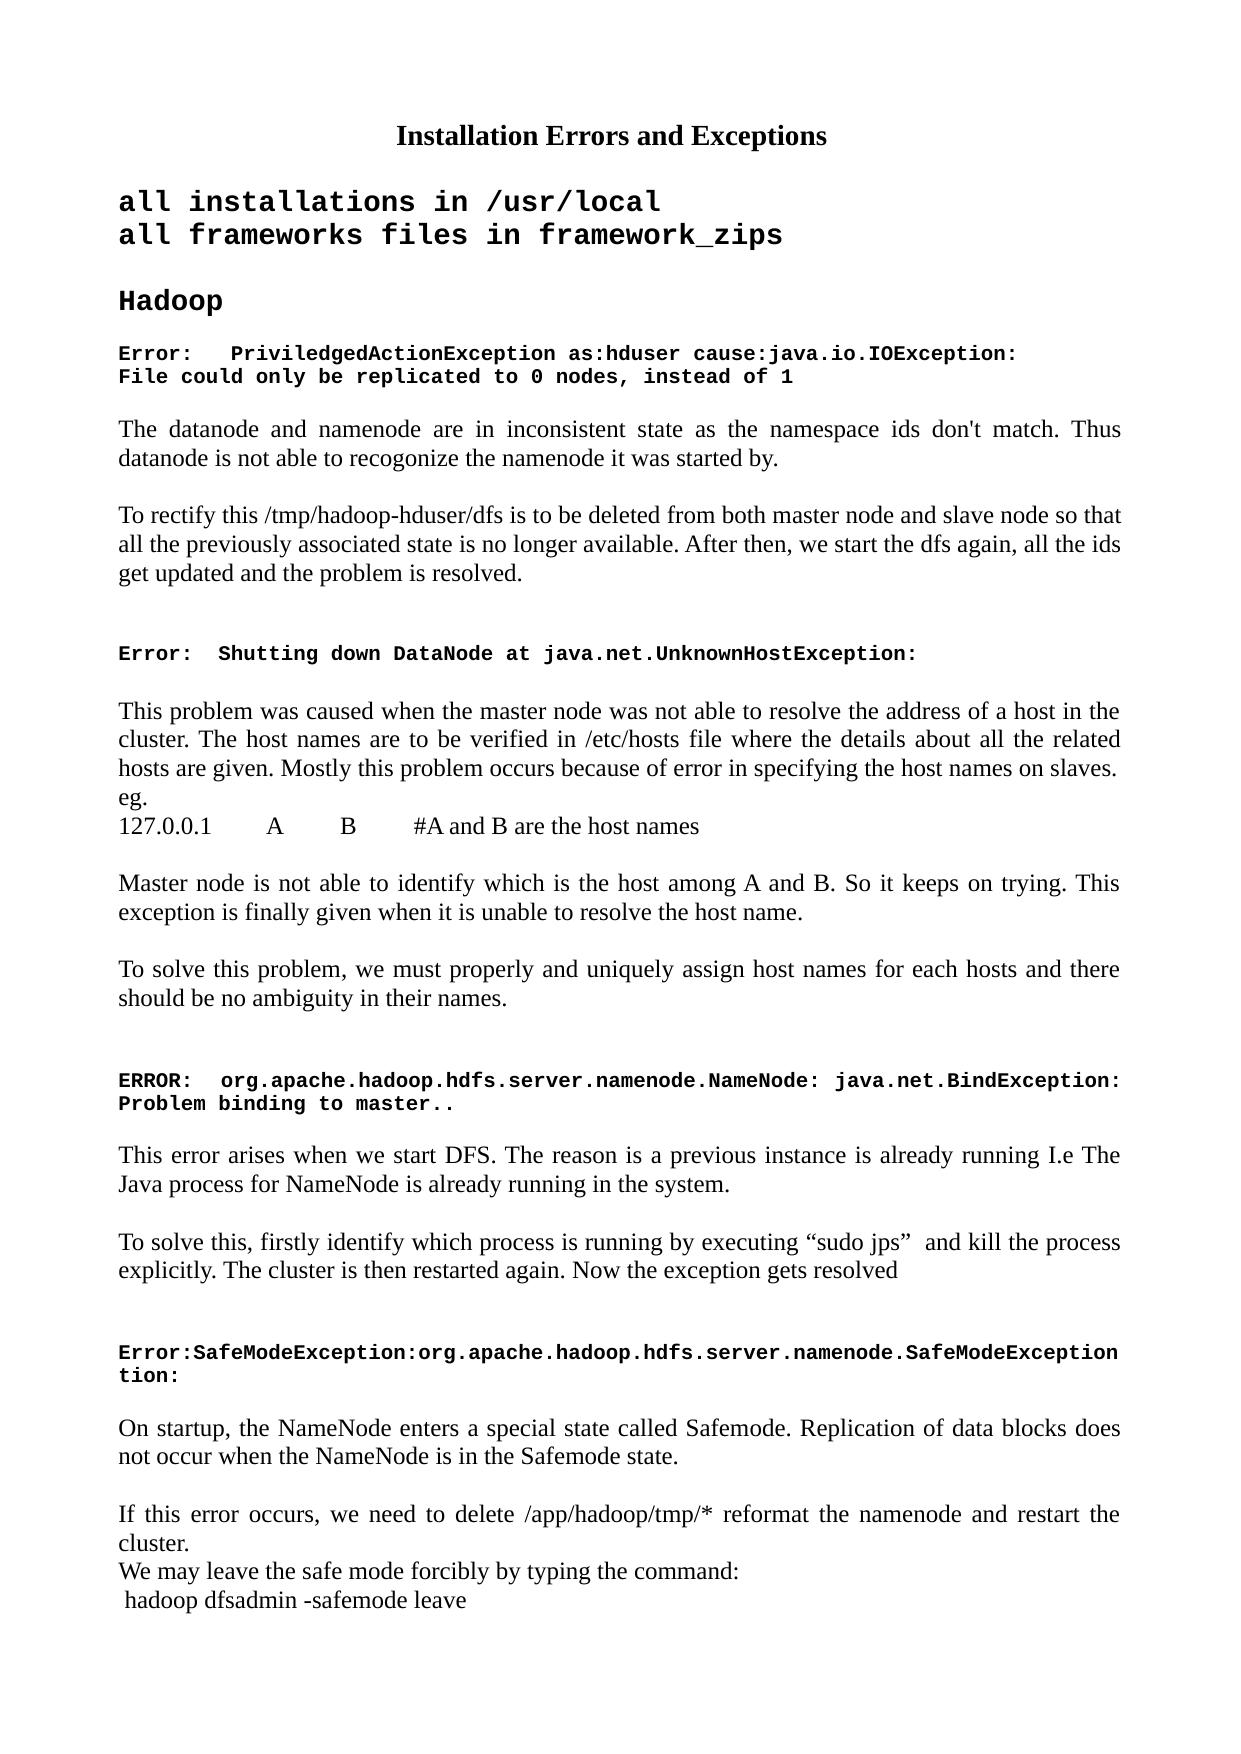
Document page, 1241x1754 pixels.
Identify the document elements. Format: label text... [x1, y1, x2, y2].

text ERROR: org.apache.hadoop.hdfs.server.namenode.NameNode: java.net.BindException: Problem binding to master.. [118, 1069, 1122, 1117]
text hadoop dfsadmin -safemode leave [118, 1585, 1122, 1614]
text To solve this, firstly identify which process is running by executing “sudo jps” and kill the process explicitly. The cluster is then restarted again. Now the exception gets resolved [118, 1227, 1122, 1284]
text The datanode and namenode are in inconsistent state as the namespace ids don't match. Thus datanode is not able to recogonize the namenode it was started by. [118, 414, 1122, 471]
text On startup, the NameNode enters a special state called Safemode. Replication of data blocks does not occur when the NameNode is in the Safemode state. [118, 1413, 1122, 1470]
text all frameworks files in framework_zips [118, 220, 1122, 253]
text Installation Errors and Exceptions [118, 118, 1122, 154]
text Master node is not able to identify which is the host among A and B. So it keeps on trying. This exception is finally given when it is unable to resolve the host name. [118, 868, 1122, 926]
text Hadoop [118, 286, 1122, 319]
text This error arises when we start DFS. The reason is a previous instance is already running I.e The Java process for NameNode is already running in the system. [118, 1141, 1122, 1198]
text We may leave the safe mode forcibly by typing the command: [118, 1556, 1122, 1585]
text Error: PriviledgedActionException as:hduser cause:java.io.IOException: [118, 343, 1122, 367]
text all installations in /usr/local [118, 187, 1122, 220]
text Error: Shutting down DataNode at java.net.UnknownHostException: [118, 643, 1122, 667]
text eg. [118, 782, 1122, 811]
text Error:SafeModeException:org.apache.hadoop.hdfs.server.namenode.SafeModeExceptiontion: [118, 1342, 1122, 1389]
text This problem was caused when the master node was not able to resolve the address of a host in the cluster. The host names are to be verified in /etc/hosts file where the details about all the related hosts are given. Mostly this problem occurs because of error in specifying the host names on slaves. [118, 696, 1122, 782]
text File could only be replicated to 0 nodes, instead of 1 [118, 367, 1122, 390]
text 127.0.0.1 A B #A and B are the host names [118, 811, 1122, 839]
text To solve this problem, we must properly and uniquely assign host names for each hosts and there should be no ambiguity in their names. [118, 954, 1122, 1012]
text If this error occurs, we need to delete /app/hadoop/tmp/* reformat the namenode and restart the cluster. [118, 1499, 1122, 1556]
text To rectify this /tmp/hadoop-hduser/dfs is to be deleted from both master node and slave node so that all the previously associated state is no longer available. After then, we start the dfs again, all the ids get updated and the problem is resolved. [118, 500, 1122, 586]
